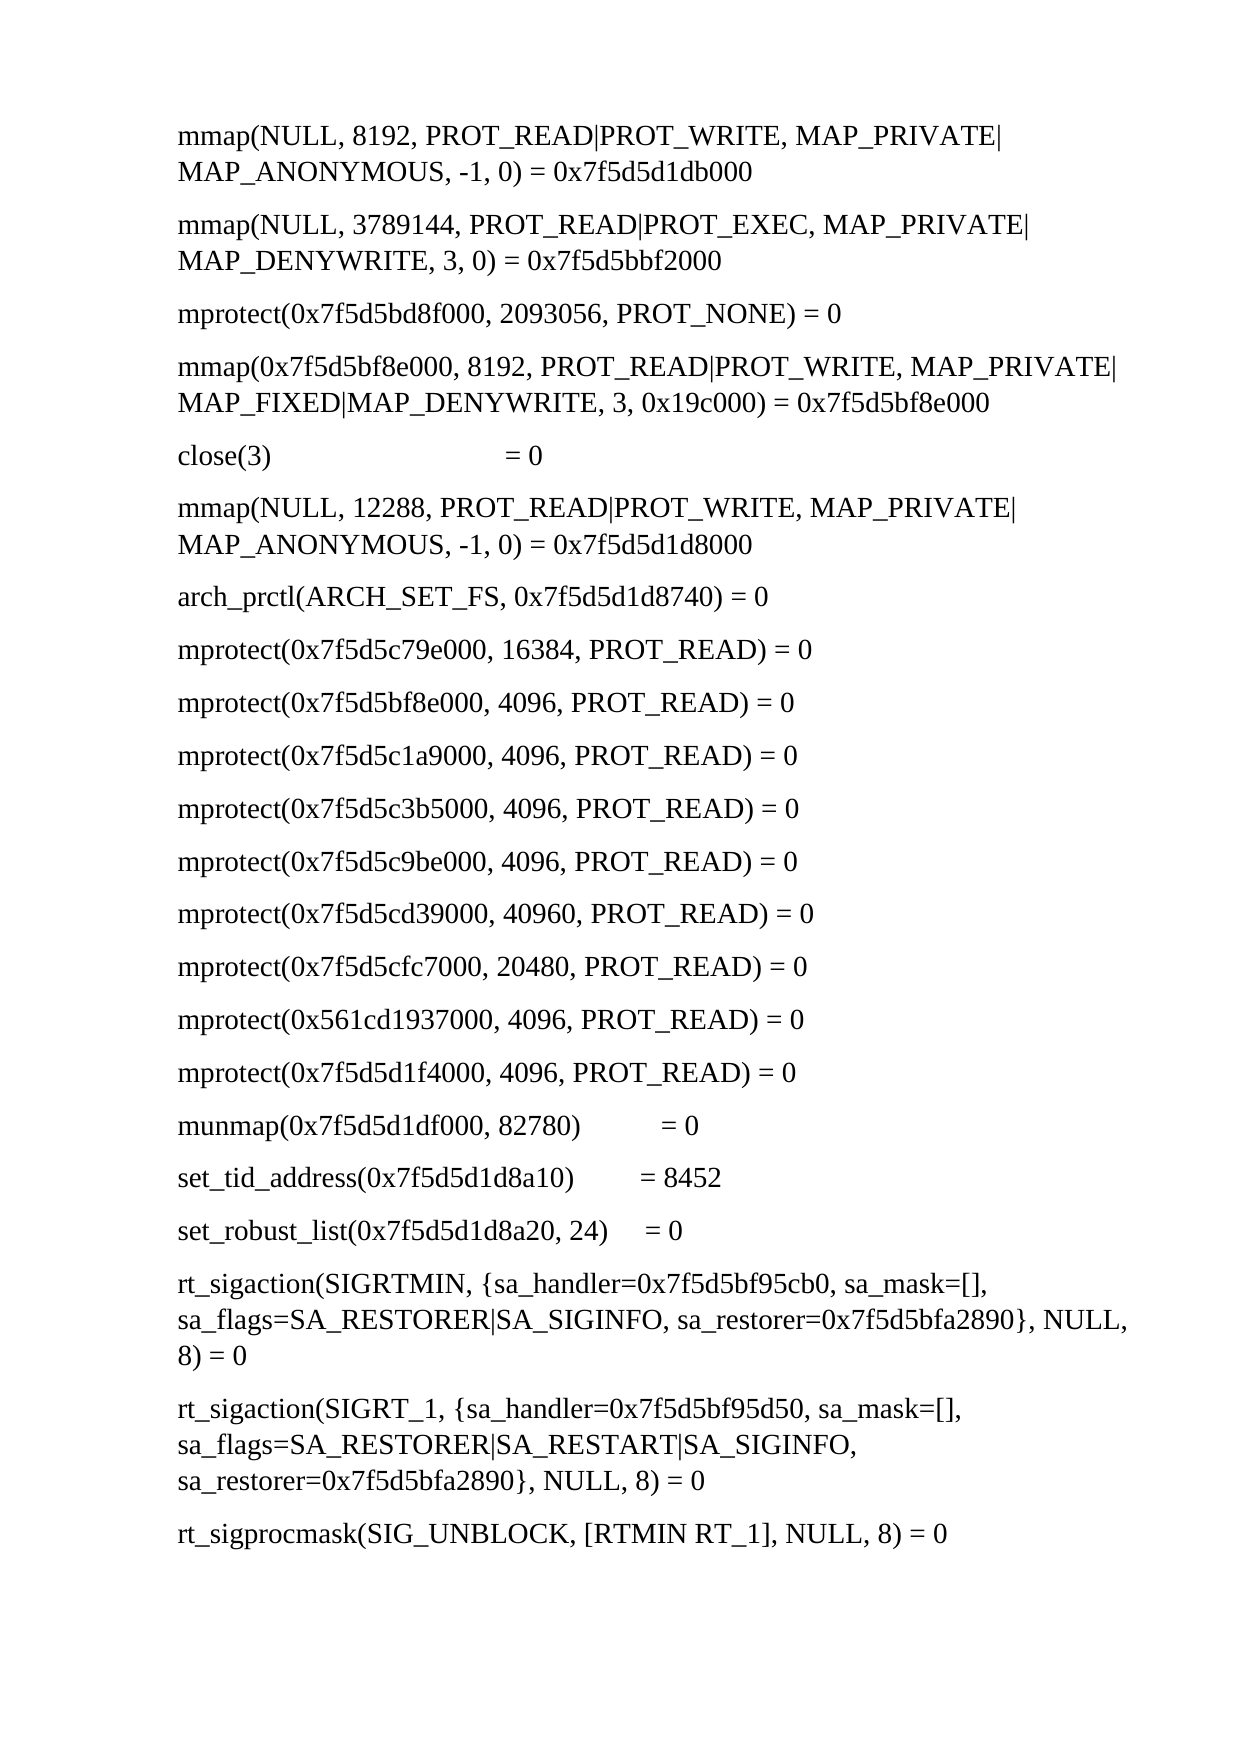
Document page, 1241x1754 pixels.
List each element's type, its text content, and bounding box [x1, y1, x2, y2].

text mprotect(0x7f5d5cfc7000, 20480, PROT_READ) = 0 [177, 949, 1152, 983]
text munmap(0x7f5d5d1df000, 82780) = 0 [177, 1108, 1152, 1141]
text mprotect(0x7f5d5c3b5000, 4096, PROT_READ) = 0 [177, 791, 1152, 824]
text mprotect(0x7f5d5d1f4000, 4096, PROT_READ) = 0 [177, 1055, 1152, 1088]
text close(3) = 0 [177, 438, 1152, 471]
text mprotect(0x7f5d5c9be000, 4096, PROT_READ) = 0 [177, 844, 1152, 877]
text set_robust_list(0x7f5d5d1d8a20, 24) = 0 [177, 1213, 1152, 1247]
text mmap(NULL, 8192, PROT_READ|PROT_WRITE, MAP_PRIVATE|MAP_ANONYMOUS, -1, 0) = 0x7f5d5d1db000 [177, 118, 1152, 188]
text rt_sigprocmask(SIG_UNBLOCK, [RTMIN RT_1], NULL, 8) = 0 [177, 1516, 1152, 1550]
text mprotect(0x7f5d5c79e000, 16384, PROT_READ) = 0 [177, 632, 1152, 666]
text mprotect(0x561cd1937000, 4096, PROT_READ) = 0 [177, 1002, 1152, 1036]
text mmap(NULL, 12288, PROT_READ|PROT_WRITE, MAP_PRIVATE|MAP_ANONYMOUS, -1, 0) = 0x7f5d5d1d8000 [177, 491, 1152, 560]
text mprotect(0x7f5d5bd8f000, 2093056, PROT_NONE) = 0 [177, 296, 1152, 329]
text set_tid_address(0x7f5d5d1d8a10) = 8452 [177, 1161, 1152, 1194]
text mprotect(0x7f5d5cd39000, 40960, PROT_READ) = 0 [177, 896, 1152, 930]
text mmap(NULL, 3789144, PROT_READ|PROT_EXEC, MAP_PRIVATE|MAP_DENYWRITE, 3, 0) = 0x7f5d5bbf2000 [177, 207, 1152, 277]
text mmap(0x7f5d5bf8e000, 8192, PROT_READ|PROT_WRITE, MAP_PRIVATE|MAP_FIXED|MAP_DENYWRITE, 3, 0x19c000) = 0x7f5d5bf8e000 [177, 349, 1152, 418]
text mprotect(0x7f5d5bf8e000, 4096, PROT_READ) = 0 [177, 685, 1152, 719]
text arch_prctl(ARCH_SET_FS, 0x7f5d5d1d8740) = 0 [177, 579, 1152, 613]
text rt_sigaction(SIGRT_1, {sa_handler=0x7f5d5bf95d50, sa_mask=[], sa_flags=SA_RESTORER|SA_RESTART|SA_SIGINFO, sa_restorer=0x7f5d5bfa2890}, NULL, 8) = 0 [177, 1391, 1152, 1497]
text rt_sigaction(SIGRTMIN, {sa_handler=0x7f5d5bf95cb0, sa_mask=[], sa_flags=SA_RESTORER|SA_SIGINFO, sa_restorer=0x7f5d5bfa2890}, NULL, 8) = 0 [177, 1266, 1152, 1372]
text mprotect(0x7f5d5c1a9000, 4096, PROT_READ) = 0 [177, 738, 1152, 772]
